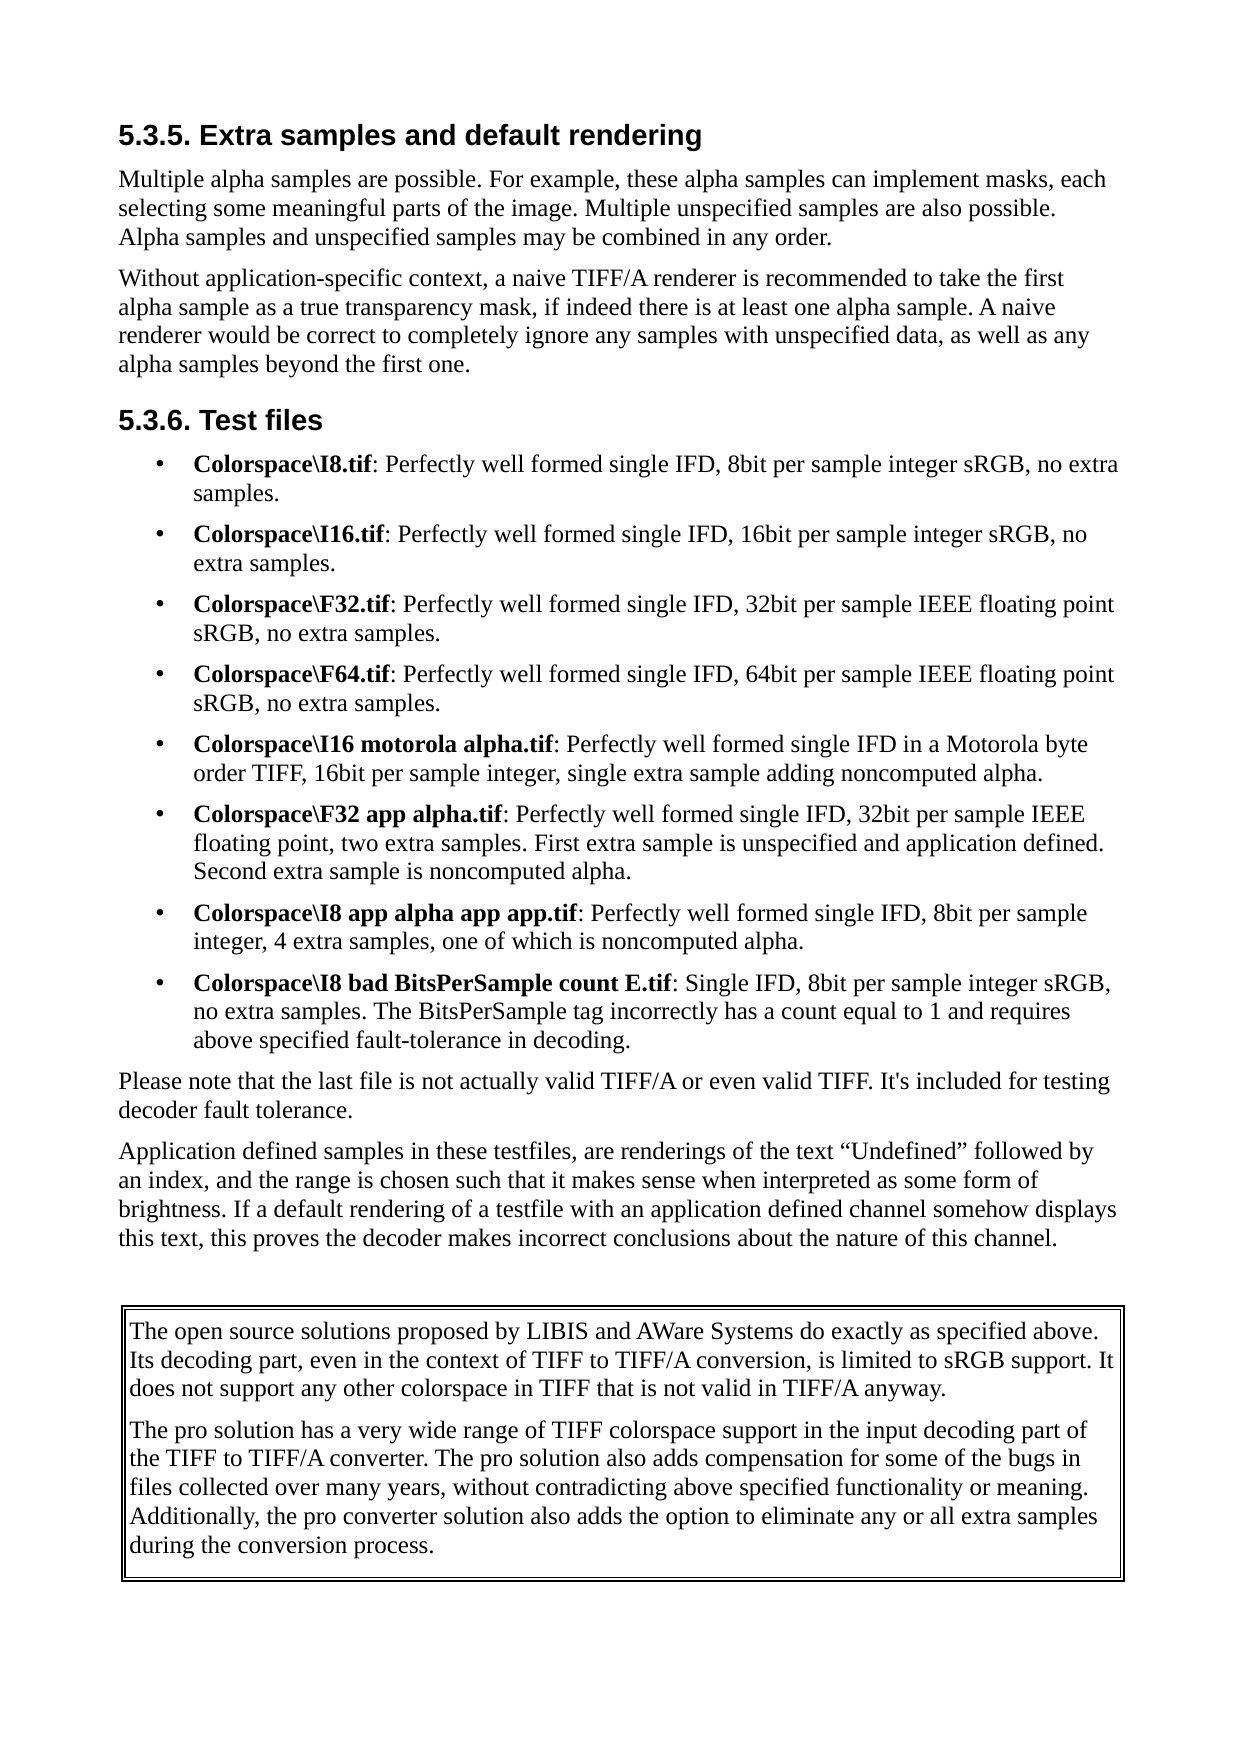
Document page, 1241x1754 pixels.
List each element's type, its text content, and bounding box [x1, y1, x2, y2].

list Colorspace\F32.tif: Perfectly well formed single IFD, 32bit per sample IEEE floating point sRGB, no extra samples. [156, 589, 1122, 646]
subtitle 5.3.6. Test files [118, 403, 1122, 436]
list Colorspace\I16.tif: Perfectly well formed single IFD, 16bit per sample integer sRGB, no extra samples. [156, 519, 1122, 576]
list Colorspace\I16 motorola alpha.tif: Perfectly well formed single IFD in a Motorola byte order TIFF, 16bit per sample integer, single extra sample adding noncomputed alpha. [156, 729, 1122, 786]
text Application defined samples in these testfiles, are renderings of the text “Undefined” followed by an index, and the range is chosen such that it makes sense when interpreted as some form of brightness. If a default rendering of a testfile with an application defined channel somehow displays this text, this proves the decoder makes incorrect conclusions about the nature of this channel. [118, 1136, 1122, 1251]
list Colorspace\F64.tif: Perfectly well formed single IFD, 64bit per sample IEEE floating point sRGB, no extra samples. [156, 659, 1122, 716]
subtitle 5.3.5. Extra samples and default rendering [118, 118, 1122, 152]
text Please note that the last file is not actually valid TIFF/A or even valid TIFF. It's included for testing decoder fault tolerance. [118, 1066, 1122, 1124]
list Colorspace\F32 app alpha.tif: Perfectly well formed single IFD, 32bit per sample IEEE floating point, two extra samples. First extra sample is unspecified and application defined. Second extra sample is noncomputed alpha. [156, 799, 1122, 885]
text Multiple alpha samples are possible. For example, these alpha samples can implement masks, each selecting some meaningful parts of the image. Multiple unspecified samples are also possible. Alpha samples and unspecified samples may be combined in any order. [118, 164, 1122, 250]
text Without application-specific context, a naive TIFF/A renderer is recommended to take the first alpha sample as a true transparency mask, if indeed there is at least one alpha sample. A naive renderer would be correct to completely ignore any samples with unspecified data, as well as any alpha samples beyond the first one. [118, 263, 1122, 378]
list Colorspace\I8 bad BitsPerSample count E.tif: Single IFD, 8bit per sample integer sRGB, no extra samples. The BitsPerSample tag incorrectly has a count equal to 1 and requires above specified fault-tolerance in decoding. [156, 968, 1122, 1054]
list Colorspace\I8.tif: Perfectly well formed single IFD, 8bit per sample integer sRGB, no extra samples. [156, 449, 1122, 506]
table_header The open source solutions proposed by LIBIS and AWare Systems do exactly as specified above. Its decoding part, even in the context of TIFF to TIFF/A conversion, is limited to sRGB support. It does not support any other colorspace in TIFF that is not valid in TIFF/A anyway. The pro solution has a very wide range of TIFF colorspace support in the input decoding part of the TIFF to TIFF/A converter. The pro solution also adds compensation for some of the bugs in files collected over many years, without contradicting above specified functionality or meaning. Additionally, the pro converter solution also adds the option to eliminate any or all extra samples during the conversion process. [126, 1310, 1120, 1577]
list Colorspace\I8 app alpha app app.tif: Perfectly well formed single IFD, 8bit per sample integer, 4 extra samples, one of which is noncomputed alpha. [156, 898, 1122, 955]
